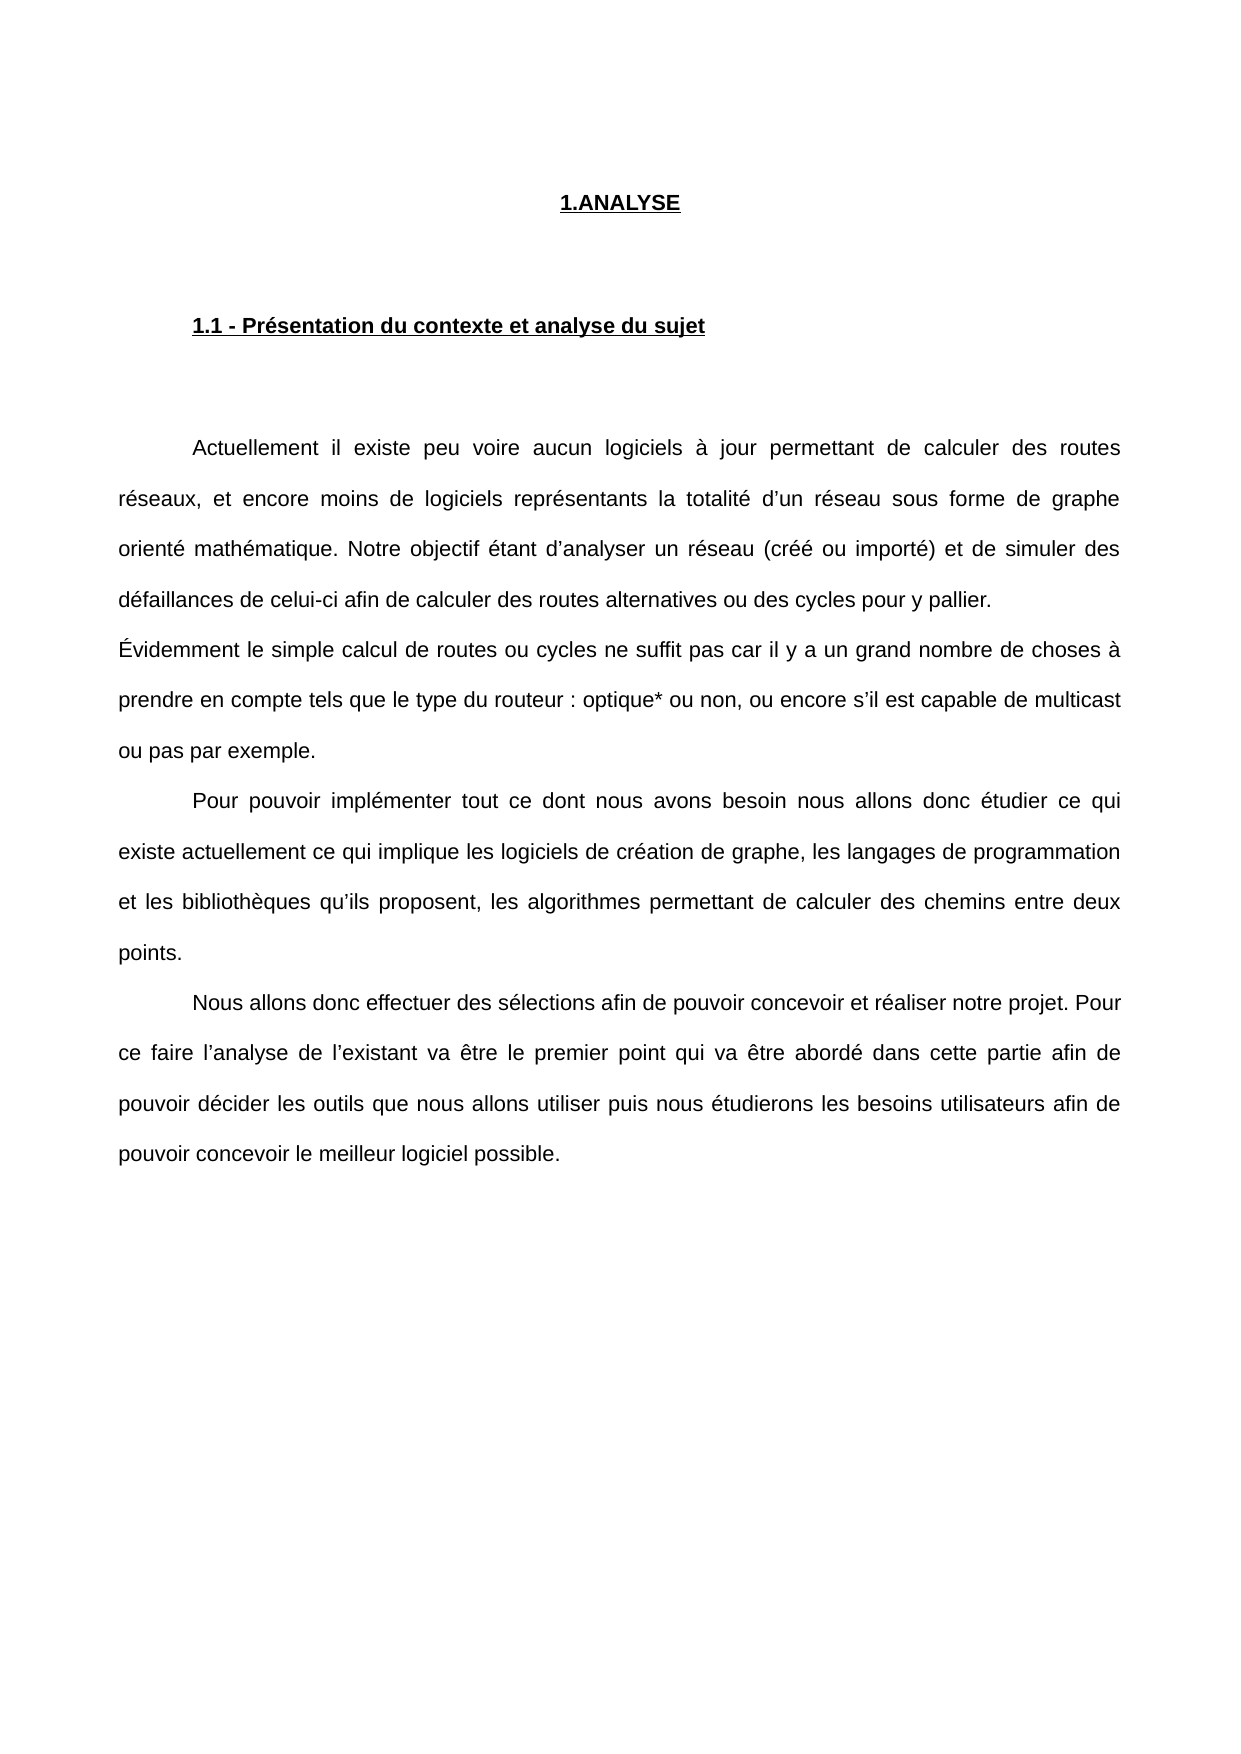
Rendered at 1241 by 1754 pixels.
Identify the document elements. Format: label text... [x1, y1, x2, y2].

text Pour pouvoir implémenter tout ce dont nous avons besoin nous allons donc étudier ce qui existe actuellement ce qui implique les logiciels de création de graphe, les langages de programmation et les bibliothèques qu’ils proposent, les algorithmes permettant de calculer des chemins entre deux points. [118, 788, 1122, 964]
text 1.ANALYSE [118, 190, 1122, 215]
text 1.1 - Présentation du contexte et analyse du sujet [118, 313, 1122, 338]
text Actuellement il existe peu voire aucun logiciels à jour permettant de calculer des routes réseaux, et encore moins de logiciels représentants la totalité d’un réseau sous forme de graphe orienté mathématique. Notre objectif étant d’analyser un réseau (créé ou importé) et de simuler des défaillances de celui-ci afin de calculer des routes alternatives ou des cycles pour y pallier. [118, 435, 1122, 612]
text Nous allons donc effectuer des sélections afin de pouvoir concevoir et réaliser notre projet. Pour ce faire l’analyse de l’existant va être le premier point qui va être abordé dans cette partie afin de pouvoir décider les outils que nous allons utiliser puis nous étudierons les besoins utilisateurs afin de pouvoir concevoir le meilleur logiciel possible. [118, 990, 1122, 1166]
text Évidemment le simple calcul de routes ou cycles ne suffit pas car il y a un grand nombre de choses à prendre en compte tels que le type du routeur : optique* ou non, ou encore s’il est capable de multicast ou pas par exemple. [118, 637, 1122, 763]
